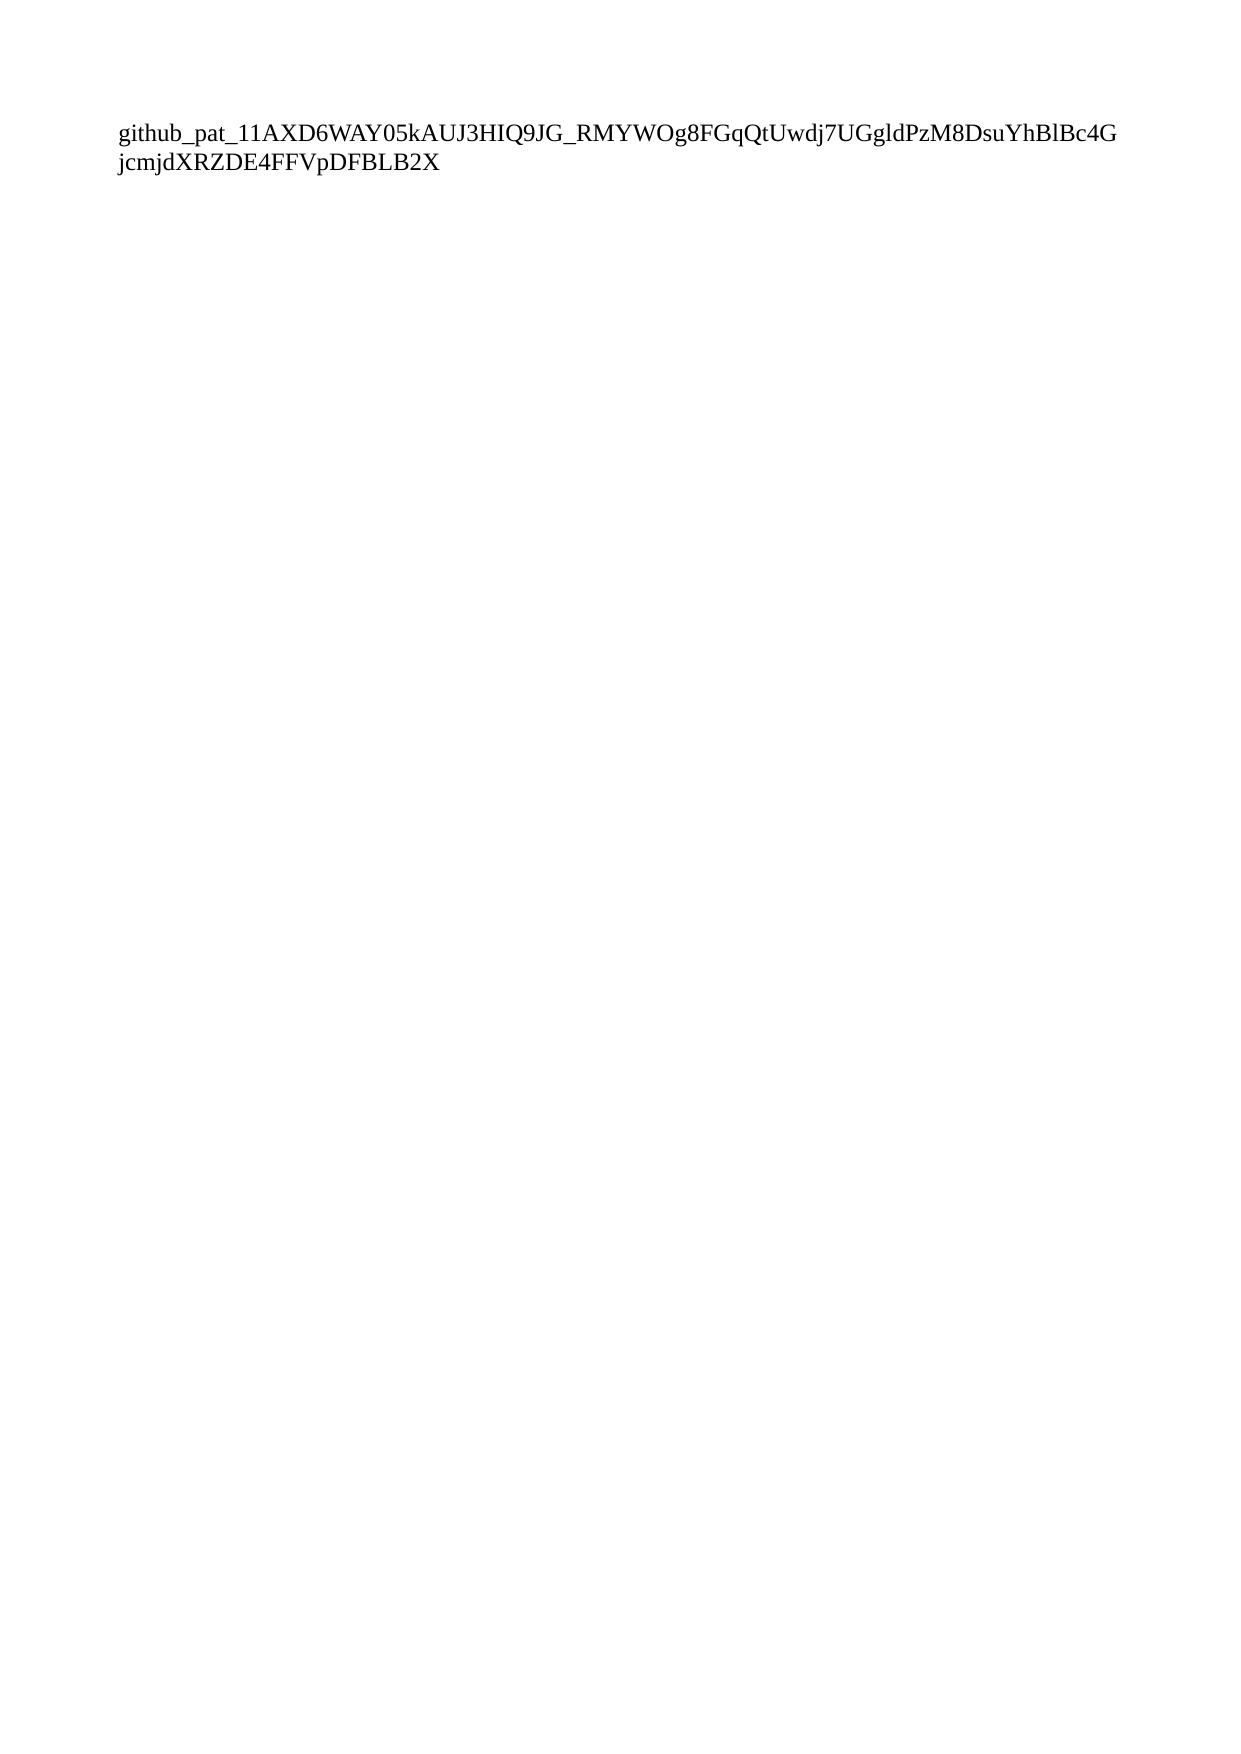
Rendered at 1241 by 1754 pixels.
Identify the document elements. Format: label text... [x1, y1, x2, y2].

text 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 [118, 118, 1122, 176]
